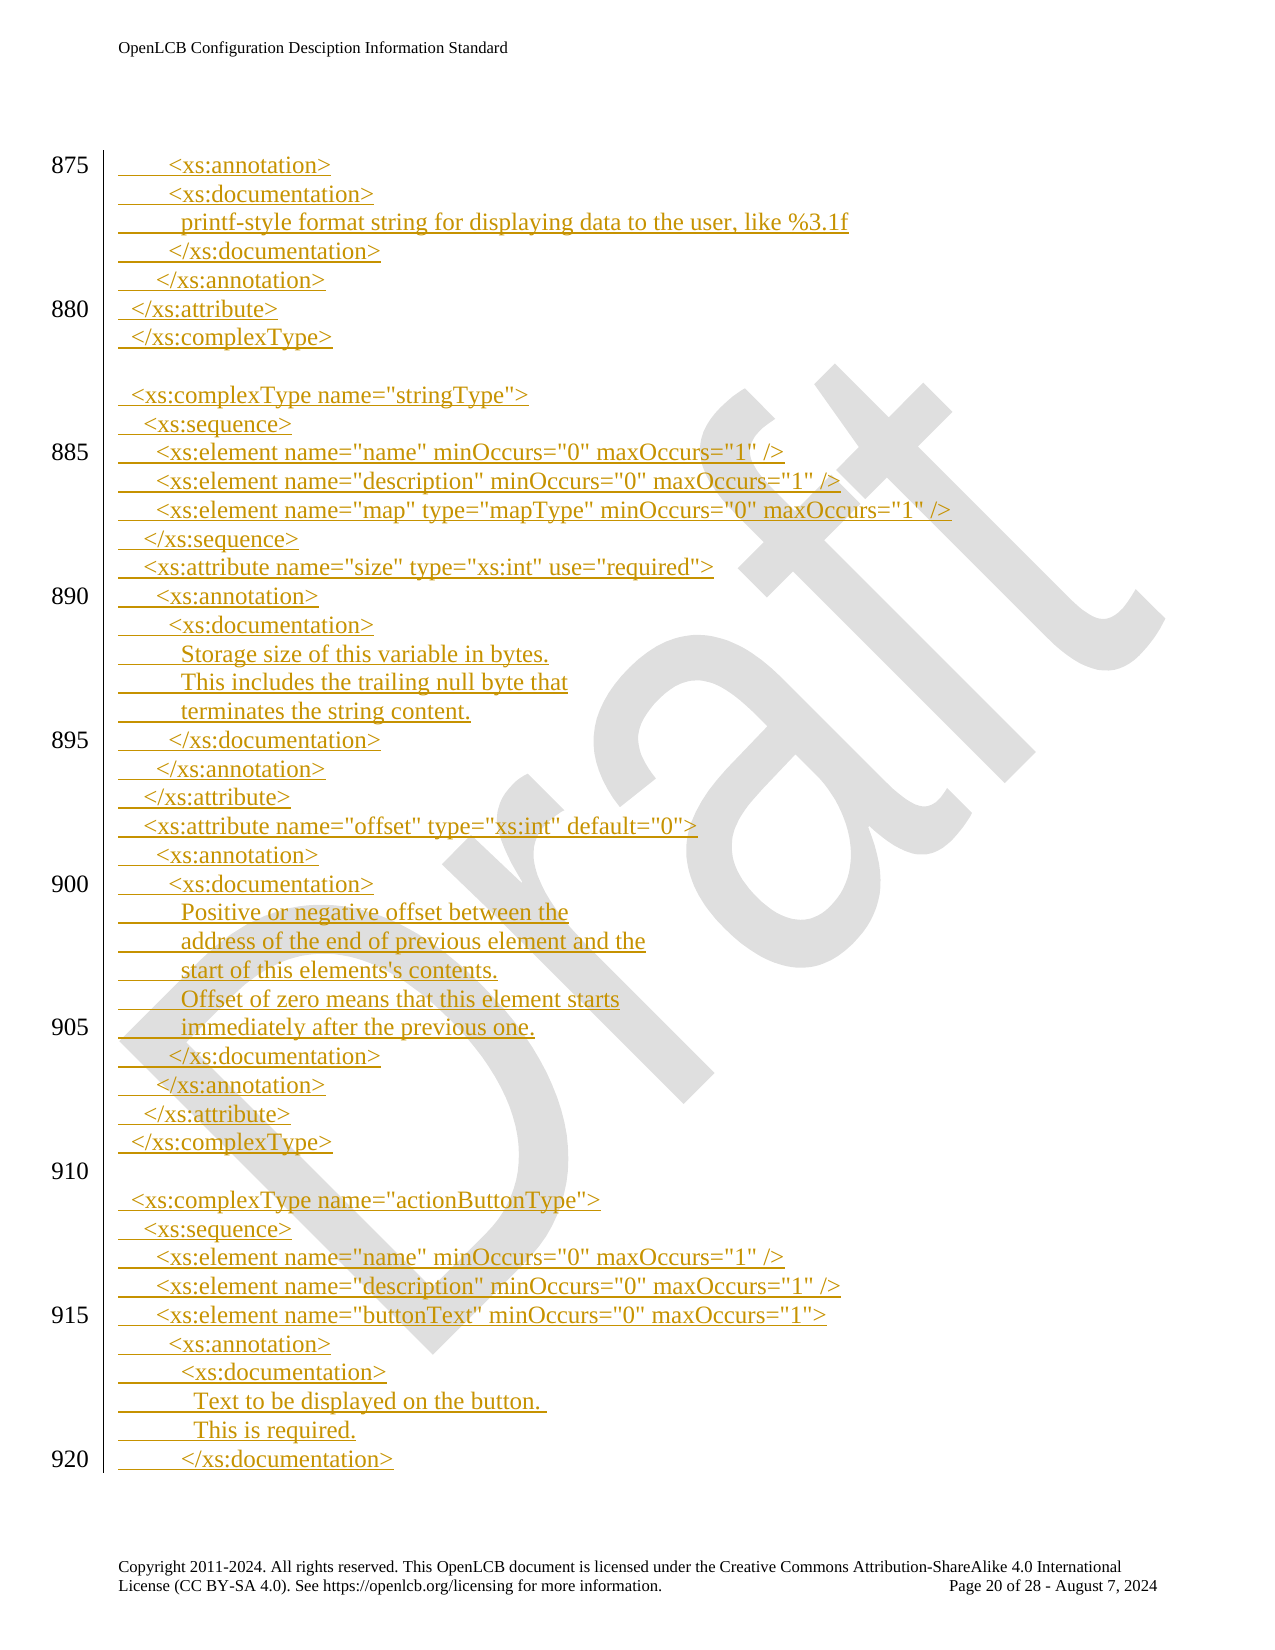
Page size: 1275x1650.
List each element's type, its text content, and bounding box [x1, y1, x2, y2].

text [538, 782, 714, 811]
text <xs:attribute name="offset" type="xs:int" default="0"> [733, 811, 849, 840]
text terminates the string content. [118, 696, 606, 725]
text <xs:element name="buttonText" minOccurs="0" maxOccurs="1"> [460, 1300, 1157, 1329]
text </xs:attribute> [118, 294, 1157, 322]
text <xs:complexType name="actionButtonType"> [330, 1185, 514, 1210]
text <xs:complexType name="stringType"> [118, 380, 831, 409]
text immediately after the previous one. [118, 1012, 147, 1037]
text address of the end of previous element and the [571, 926, 756, 955]
text [853, 380, 1157, 409]
text [536, 869, 699, 897]
text address of the end of previous element and the [841, 926, 1157, 955]
text <xs:element name="description" minOccurs="0" maxOccurs="1" /> [755, 466, 860, 495]
text Offset of zero means that this element starts [221, 984, 437, 1009]
text Storage size of this variable in bytes. [118, 639, 670, 667]
text <xs:attribute name="offset" type="xs:int" default="0"> [954, 811, 1157, 840]
text Offset of zero means that this element starts [118, 984, 175, 1009]
text [1010, 725, 1157, 754]
text [732, 840, 850, 869]
text </xs:documentation> [684, 1041, 1157, 1070]
text <xs:sequence> [118, 409, 718, 437]
text <xs:annotation> [118, 1329, 1157, 1357]
text [534, 840, 688, 869]
text <xs:element name="buttonText" minOccurs="0" maxOccurs="1"> [118, 1300, 402, 1325]
text Positive or negative offset between the [758, 897, 837, 919]
text [859, 754, 1002, 782]
text [981, 696, 1157, 725]
text <xs:complexType name="actionButtonType"> [118, 1185, 287, 1210]
text [1054, 581, 1157, 610]
text [866, 581, 1018, 610]
text [642, 754, 739, 782]
text </xs:complexType> [118, 1127, 225, 1152]
text [771, 755, 821, 782]
text </xs:annotation> [118, 265, 1157, 294]
text [874, 840, 1157, 869]
text printf-style format string for displaying data to the user, like %3.1f [118, 207, 1157, 236]
text start of this elements's contents. [450, 955, 562, 984]
text [1126, 639, 1157, 667]
text [664, 681, 733, 696]
text [359, 1214, 501, 1242]
text [639, 725, 766, 754]
text [543, 1214, 1157, 1242]
text </xs:documentation> [529, 1041, 648, 1070]
text start of this elements's contents. [598, 955, 1157, 984]
text </xs:documentation> [118, 1444, 1157, 1472]
text </xs:annotation> [118, 1070, 172, 1095]
text Offset of zero means that this element starts [482, 984, 587, 1009]
text <xs:element name="description" minOccurs="0" maxOccurs="1" /> [939, 466, 1157, 495]
text <xs:attribute name="size" type="xs:int" use="required"> [118, 552, 752, 581]
text Text to be displayed on the button. [118, 1386, 1157, 1415]
text </xs:sequence> [118, 524, 762, 552]
text <xs:attribute name="offset" type="xs:int" default="0"> [118, 811, 499, 836]
text <xs:element name="name" minOccurs="0" maxOccurs="1" /> [750, 437, 858, 466]
text [801, 696, 945, 725]
text <xs:complexType name="actionButtonType"> [558, 1185, 1157, 1214]
text [830, 725, 974, 754]
text [895, 610, 1047, 639]
text [772, 667, 916, 696]
text address of the end of previous element and the [406, 926, 529, 951]
text <xs:annotation> [118, 581, 830, 610]
text [756, 409, 850, 437]
text This includes the trailing null byte that [118, 667, 629, 696]
text </xs:annotation> [546, 1070, 677, 1099]
text address of the end of previous element and the [118, 926, 242, 951]
text immediately after the previous one. [655, 1012, 1157, 1041]
text <xs:annotation> [118, 150, 1157, 179]
text [478, 840, 514, 869]
text </xs:annotation> [118, 754, 603, 782]
text <xs:element name="map" type="mapType" minOccurs="0" maxOccurs="1" /> [846, 495, 928, 520]
text [837, 552, 989, 581]
text Positive or negative offset between the [118, 897, 500, 922]
text </xs:annotation> [690, 1070, 1157, 1099]
text [1025, 552, 1157, 581]
text [825, 524, 960, 552]
text </xs:documentation> [187, 1041, 490, 1070]
text </xs:attribute> [244, 1099, 515, 1127]
text </xs:documentation> [118, 236, 1157, 265]
text start of this elements's contents. [253, 955, 400, 980]
text <xs:element name="map" type="mapType" minOccurs="0" maxOccurs="1" /> [968, 495, 1157, 524]
text [997, 524, 1157, 552]
text <xs:attribute name="offset" type="xs:int" default="0"> [538, 811, 695, 836]
text </xs:documentation> [118, 725, 595, 754]
text [642, 696, 765, 725]
text </xs:attribute> [118, 1099, 201, 1124]
text immediately after the previous one. [193, 1012, 465, 1037]
text </xs:complexType> [118, 322, 1157, 351]
text <xs:sequence> [118, 1214, 319, 1242]
text <xs:element name="description" minOccurs="0" maxOccurs="1" /> [489, 1271, 1157, 1300]
text <xs:element name="name" minOccurs="0" maxOccurs="1" /> [518, 1242, 1157, 1271]
text start of this elements's contents. [118, 955, 204, 980]
text </xs:annotation> [215, 1070, 505, 1099]
text <xs:documentation> [118, 869, 474, 897]
text <xs:element name="description" minOccurs="0" maxOccurs="1" /> [118, 1271, 373, 1296]
text Positive or negative offset between the [549, 897, 721, 926]
text This is required. [118, 1415, 1157, 1444]
text <xs:element name="name" minOccurs="0" maxOccurs="1" /> [118, 1242, 344, 1267]
text <xs:element name="map" type="mapType" minOccurs="0" maxOccurs="1" /> [118, 495, 740, 520]
text <xs:documentation> [118, 610, 859, 639]
text </xs:complexType> [272, 1127, 518, 1156]
text Offset of zero means that this element starts [627, 984, 1157, 1012]
text <xs:element name="name" minOccurs="0" maxOccurs="1" /> [919, 437, 1157, 466]
text <xs:documentation> [118, 1357, 1157, 1386]
text <xs:annotation> [118, 840, 464, 869]
text [745, 782, 840, 811]
text <xs:element name="description" minOccurs="0" maxOccurs="1" /> [118, 466, 715, 491]
text [952, 667, 1157, 696]
text </xs:attribute> [559, 1099, 1157, 1127]
text [727, 639, 887, 667]
text </xs:documentation> [118, 1041, 143, 1066]
text <xs:element name="name" minOccurs="0" maxOccurs="1" /> [118, 437, 701, 462]
text <xs:element name="name" minOccurs="0" maxOccurs="1" /> [387, 1242, 476, 1267]
text </xs:complexType> [566, 1127, 1157, 1156]
text Positive or negative offset between the [868, 897, 1157, 926]
text [929, 409, 1157, 437]
text [888, 782, 1157, 811]
text <xs:documentation> [118, 179, 1157, 207]
text [880, 869, 1157, 897]
text [738, 869, 849, 897]
text [924, 639, 1085, 667]
text [1007, 754, 1157, 782]
text </xs:attribute> [118, 782, 514, 811]
text immediately after the previous one. [508, 1012, 619, 1041]
